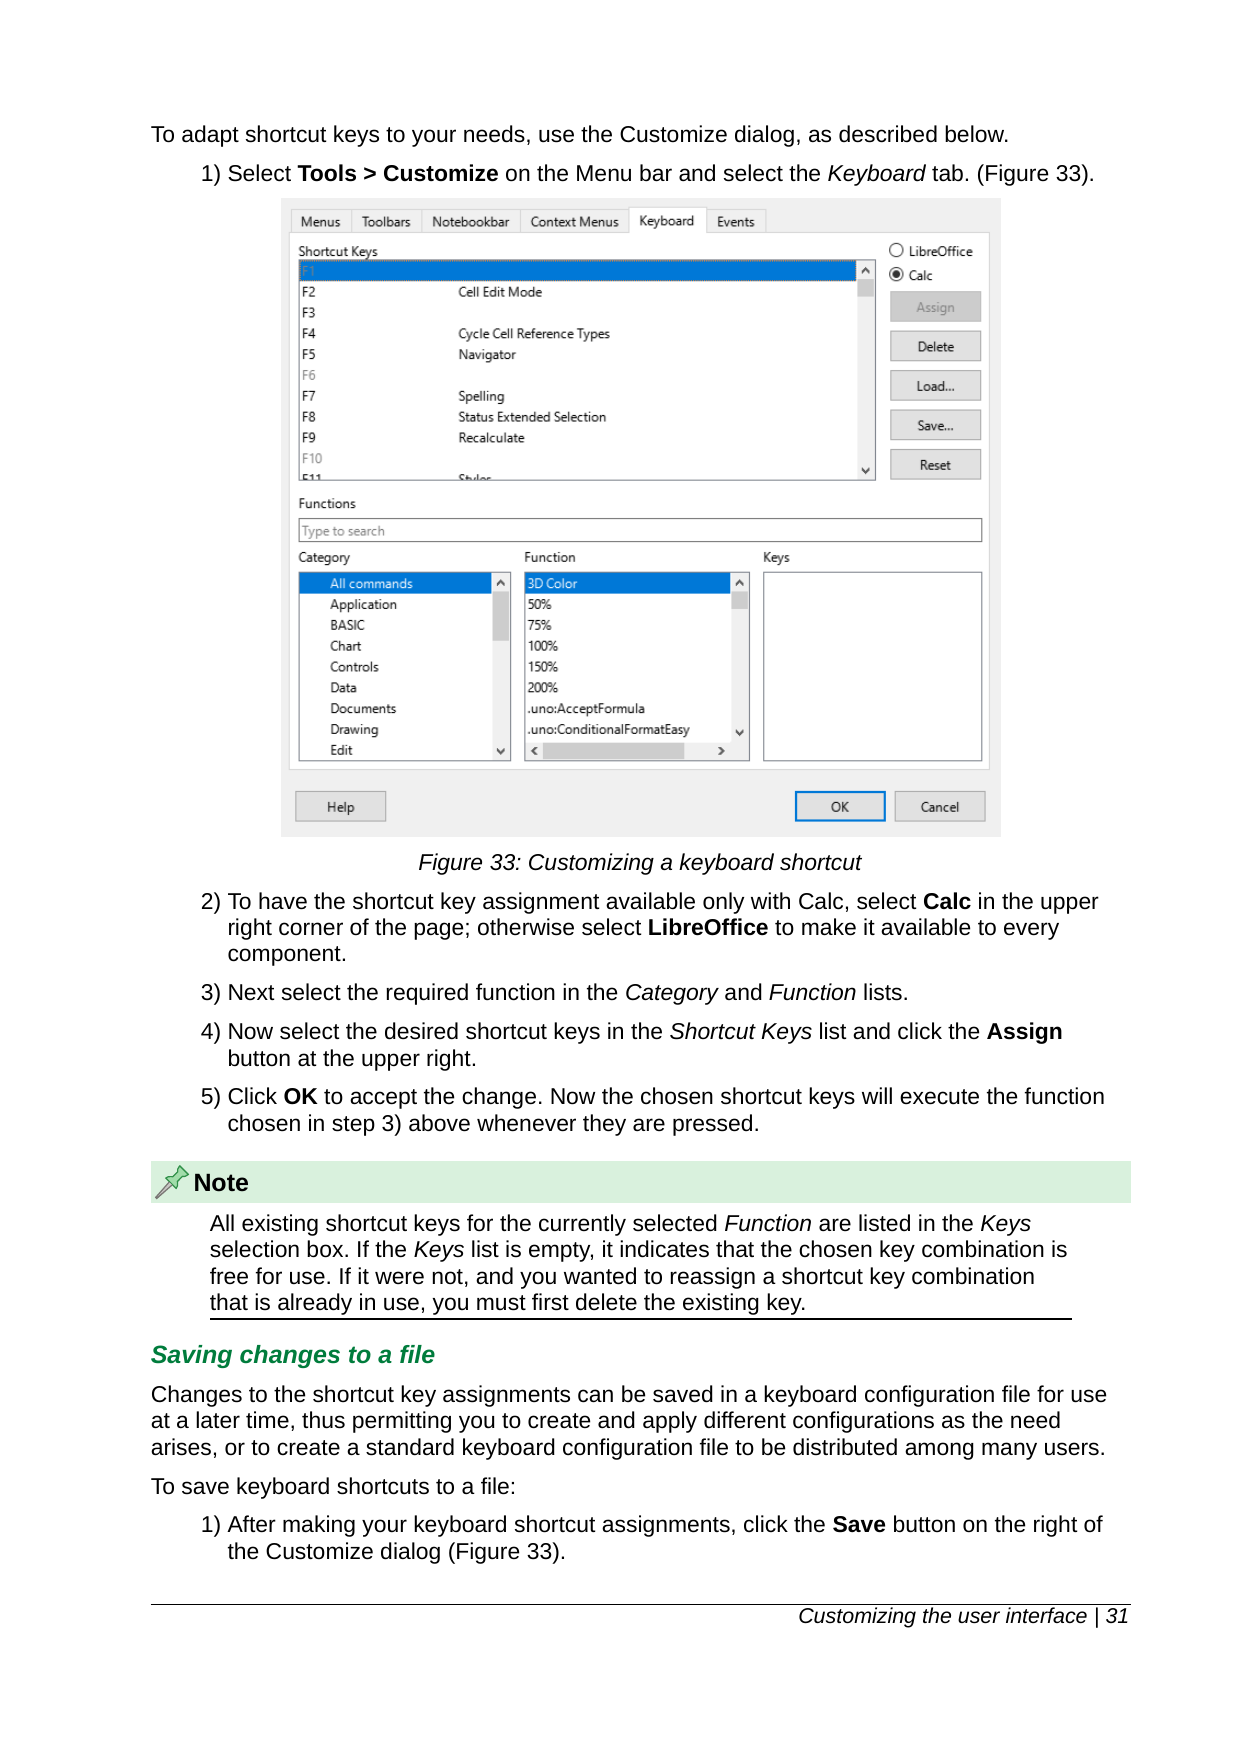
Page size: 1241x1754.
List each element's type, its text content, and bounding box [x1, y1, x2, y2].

list After making your keyboard shortcut assignments, click the Save button on the right of the Customize dialog (Figure 33). [227, 1511, 1131, 1564]
list Select Tools > Customize on the Menu bar and select the Keyboard tab. (Figure 33). [227, 160, 1131, 186]
list Now select the desired shortcut keys in the Shortcut Keys list and click the Assign button at the upper right. [227, 1018, 1131, 1071]
list Next select the required function in the Category and Function lists. [227, 979, 1131, 1006]
picture [281, 198, 1001, 837]
text All existing shortcut keys for the currently selected Function are listed in the Keys selection box. If the Keys list is empty, it indicates that the chosen key combination is free for use. If it were not, and you wanted to reassign a shortcut key combination that is already in use, you must first delete the existing key. [209, 1210, 1072, 1320]
text Figure 33: Customizing a keyboard shortcut [281, 849, 1001, 875]
list To have the shortcut key assignment available only with Calc, select Calc in the upper right corner of the page; otherwise select LibreOffice to make it available to every component. [227, 888, 1131, 967]
subtitle Note [193, 1161, 1131, 1203]
list Changes to the shortcut key assignments can be saved in a keyboard configuration file for use at a later time, thus permitting you to create and apply different configurations as the need arises, or to create a standard keyboard configuration file to be distributed among many users. [151, 1381, 1131, 1460]
list Click OK to accept the change. Now the chosen shortcut keys will execute the function chosen in step 3) above whenever they are pressed. [227, 1083, 1131, 1136]
list To save keyboard shortcuts to a file: [151, 1473, 1131, 1499]
list To adapt shortcut keys to your needs, use the Customize dialog, as described below. [151, 121, 1131, 147]
subtitle Saving changes to a file [151, 1340, 1131, 1369]
